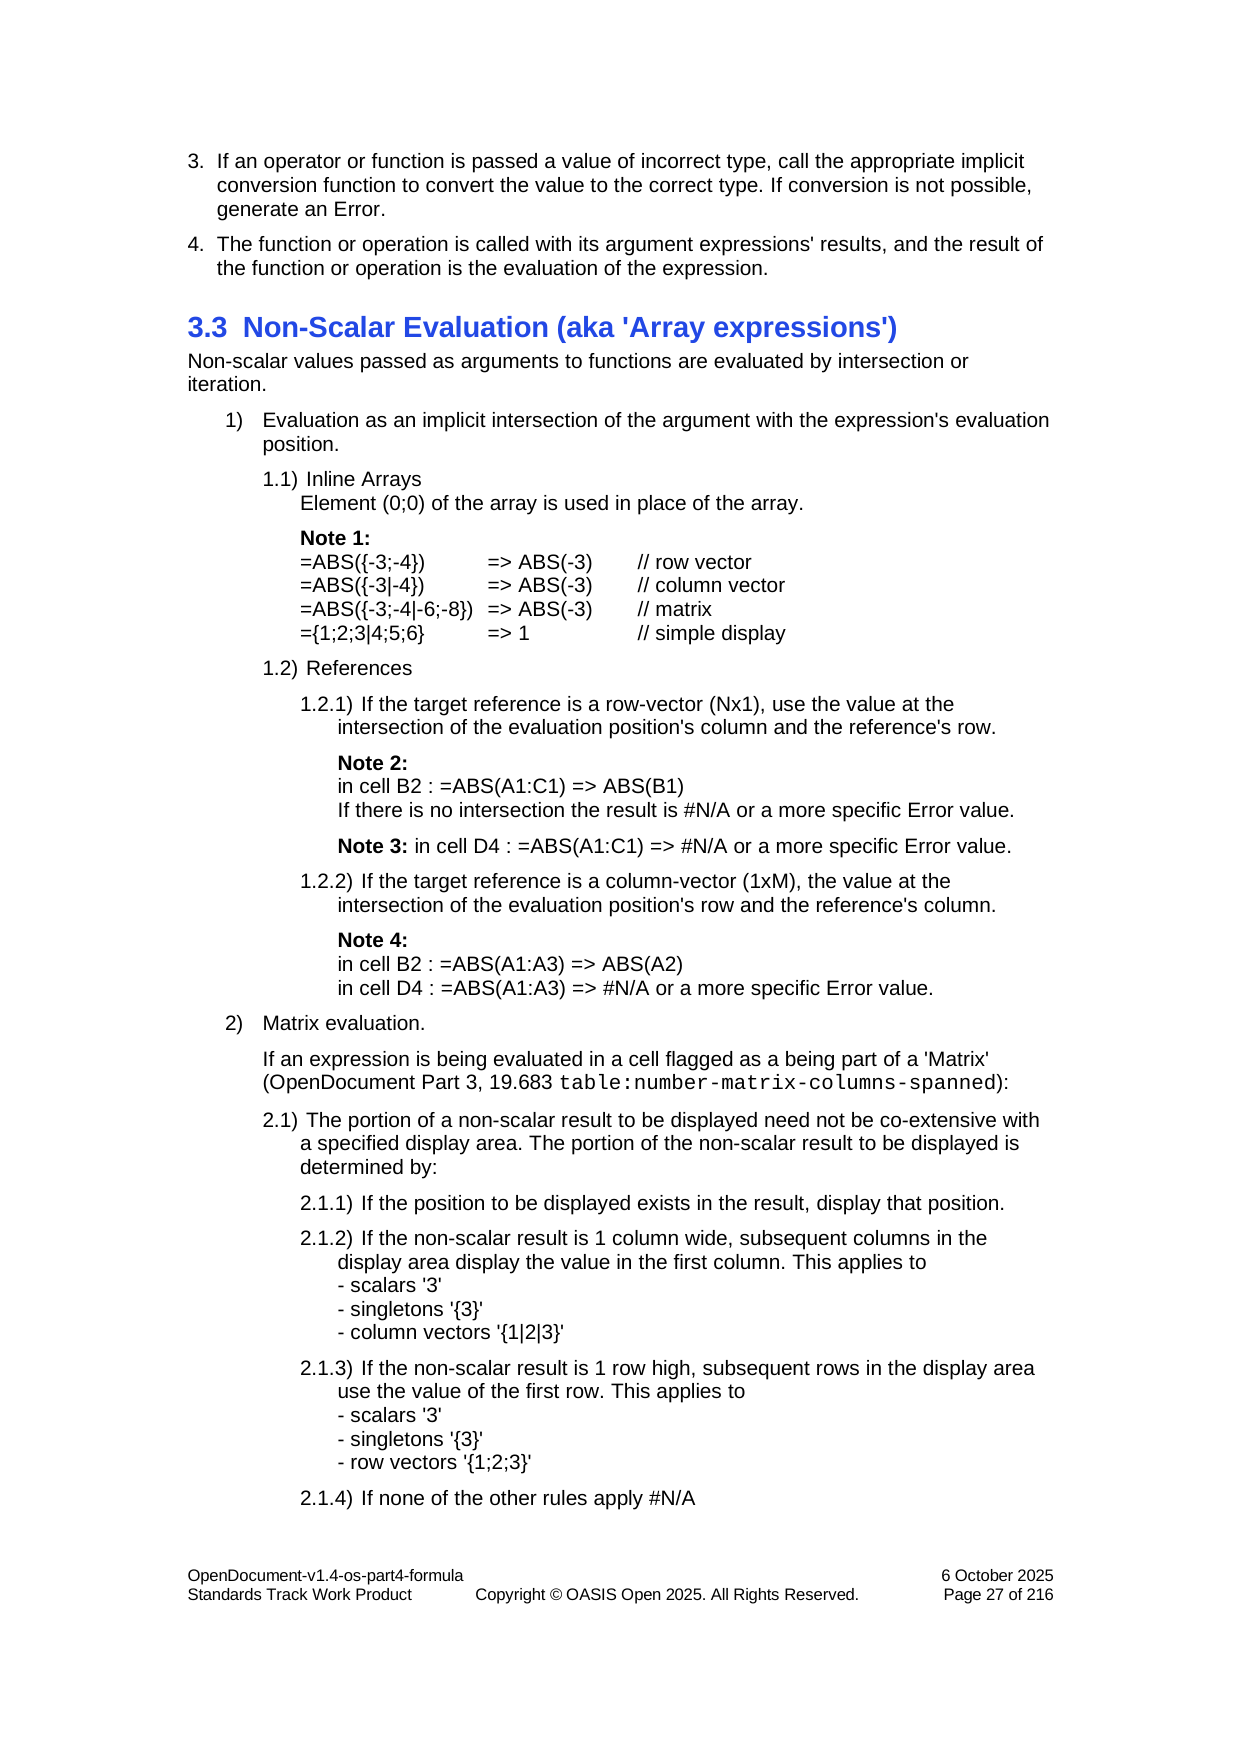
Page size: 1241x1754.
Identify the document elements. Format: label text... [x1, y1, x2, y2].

list Note 2: in cell B2 : =ABS(A1:C1) => ABS(B1) If there is no intersection the result is #N/A or a more specific Error value. [300, 751, 1053, 822]
text Non-scalar values passed as arguments to functions are evaluated by intersection or iteration. [187, 349, 1053, 396]
list The portion of a non-scalar result to be displayed need not be co-extensive with a specified display area. The portion of the non-scalar result to be displayed is determined by: [262, 1108, 1053, 1179]
list If the non-scalar result is 1 row high, subsequent rows in the display area use the value of the first row. This applies to - scalars '3' - singletons '{3}' - row vectors '{1;2;3}' [300, 1356, 1053, 1474]
list If an expression is being evaluated in a cell flagged as a being part of a 'Matrix' (OpenDocument Part 3, 19.683 table:number-matrix-columns-spanned): [225, 1047, 1053, 1096]
list If the position to be displayed exists in the result, display that position. [300, 1191, 1053, 1214]
list If the target reference is a row-vector (Nx1), use the value at the intersection of the evaluation position's column and the reference's row. [300, 692, 1053, 739]
list If none of the other rules apply #N/A [300, 1486, 1053, 1510]
subtitle Non-Scalar Evaluation (aka 'Array expressions') [187, 311, 1053, 343]
list Note 4: in cell B2 : =ABS(A1:A3) => ABS(A2) in cell D4 : =ABS(A1:A3) => #N/A or a more specific Error value. [300, 929, 1053, 999]
list Note 3: in cell D4 : =ABS(A1:C1) => #N/A or a more specific Error value. [300, 834, 1053, 858]
list If an operator or function is passed a value of incorrect type, call the appropriate implicit conversion function to convert the value to the correct type. If conversion is not possible, generate an Error. [187, 150, 1053, 221]
list References [262, 657, 1053, 680]
list If the non-scalar result is 1 column wide, subsequent columns in the display area display the value in the first column. This applies to - scalars '3' - singletons '{3}' - column vectors '{1|2|3}' [300, 1227, 1053, 1344]
list Inline Arrays Element (0;0) of the array is used in place of the array. [262, 468, 1053, 515]
list Note 1: =ABS({-3;-4}) => ABS(-3) // row vector =ABS({-3|-4}) => ABS(-3) // column vector =ABS({-3;-4|-6;-8}) => ABS(-3) // matrix ={1;2;3|4;5;6} => 1 // simple display [262, 527, 1053, 644]
list If the target reference is a column-vector (1xM), the value at the intersection of the evaluation position's row and the reference's column. [300, 870, 1053, 917]
list The function or operation is called with its argument expressions' results, and the result of the function or operation is the evaluation of the expression. [187, 233, 1053, 280]
list Matrix evaluation. [225, 1012, 1053, 1035]
list Evaluation as an implicit intersection of the argument with the expression's evaluation position. [225, 408, 1053, 456]
